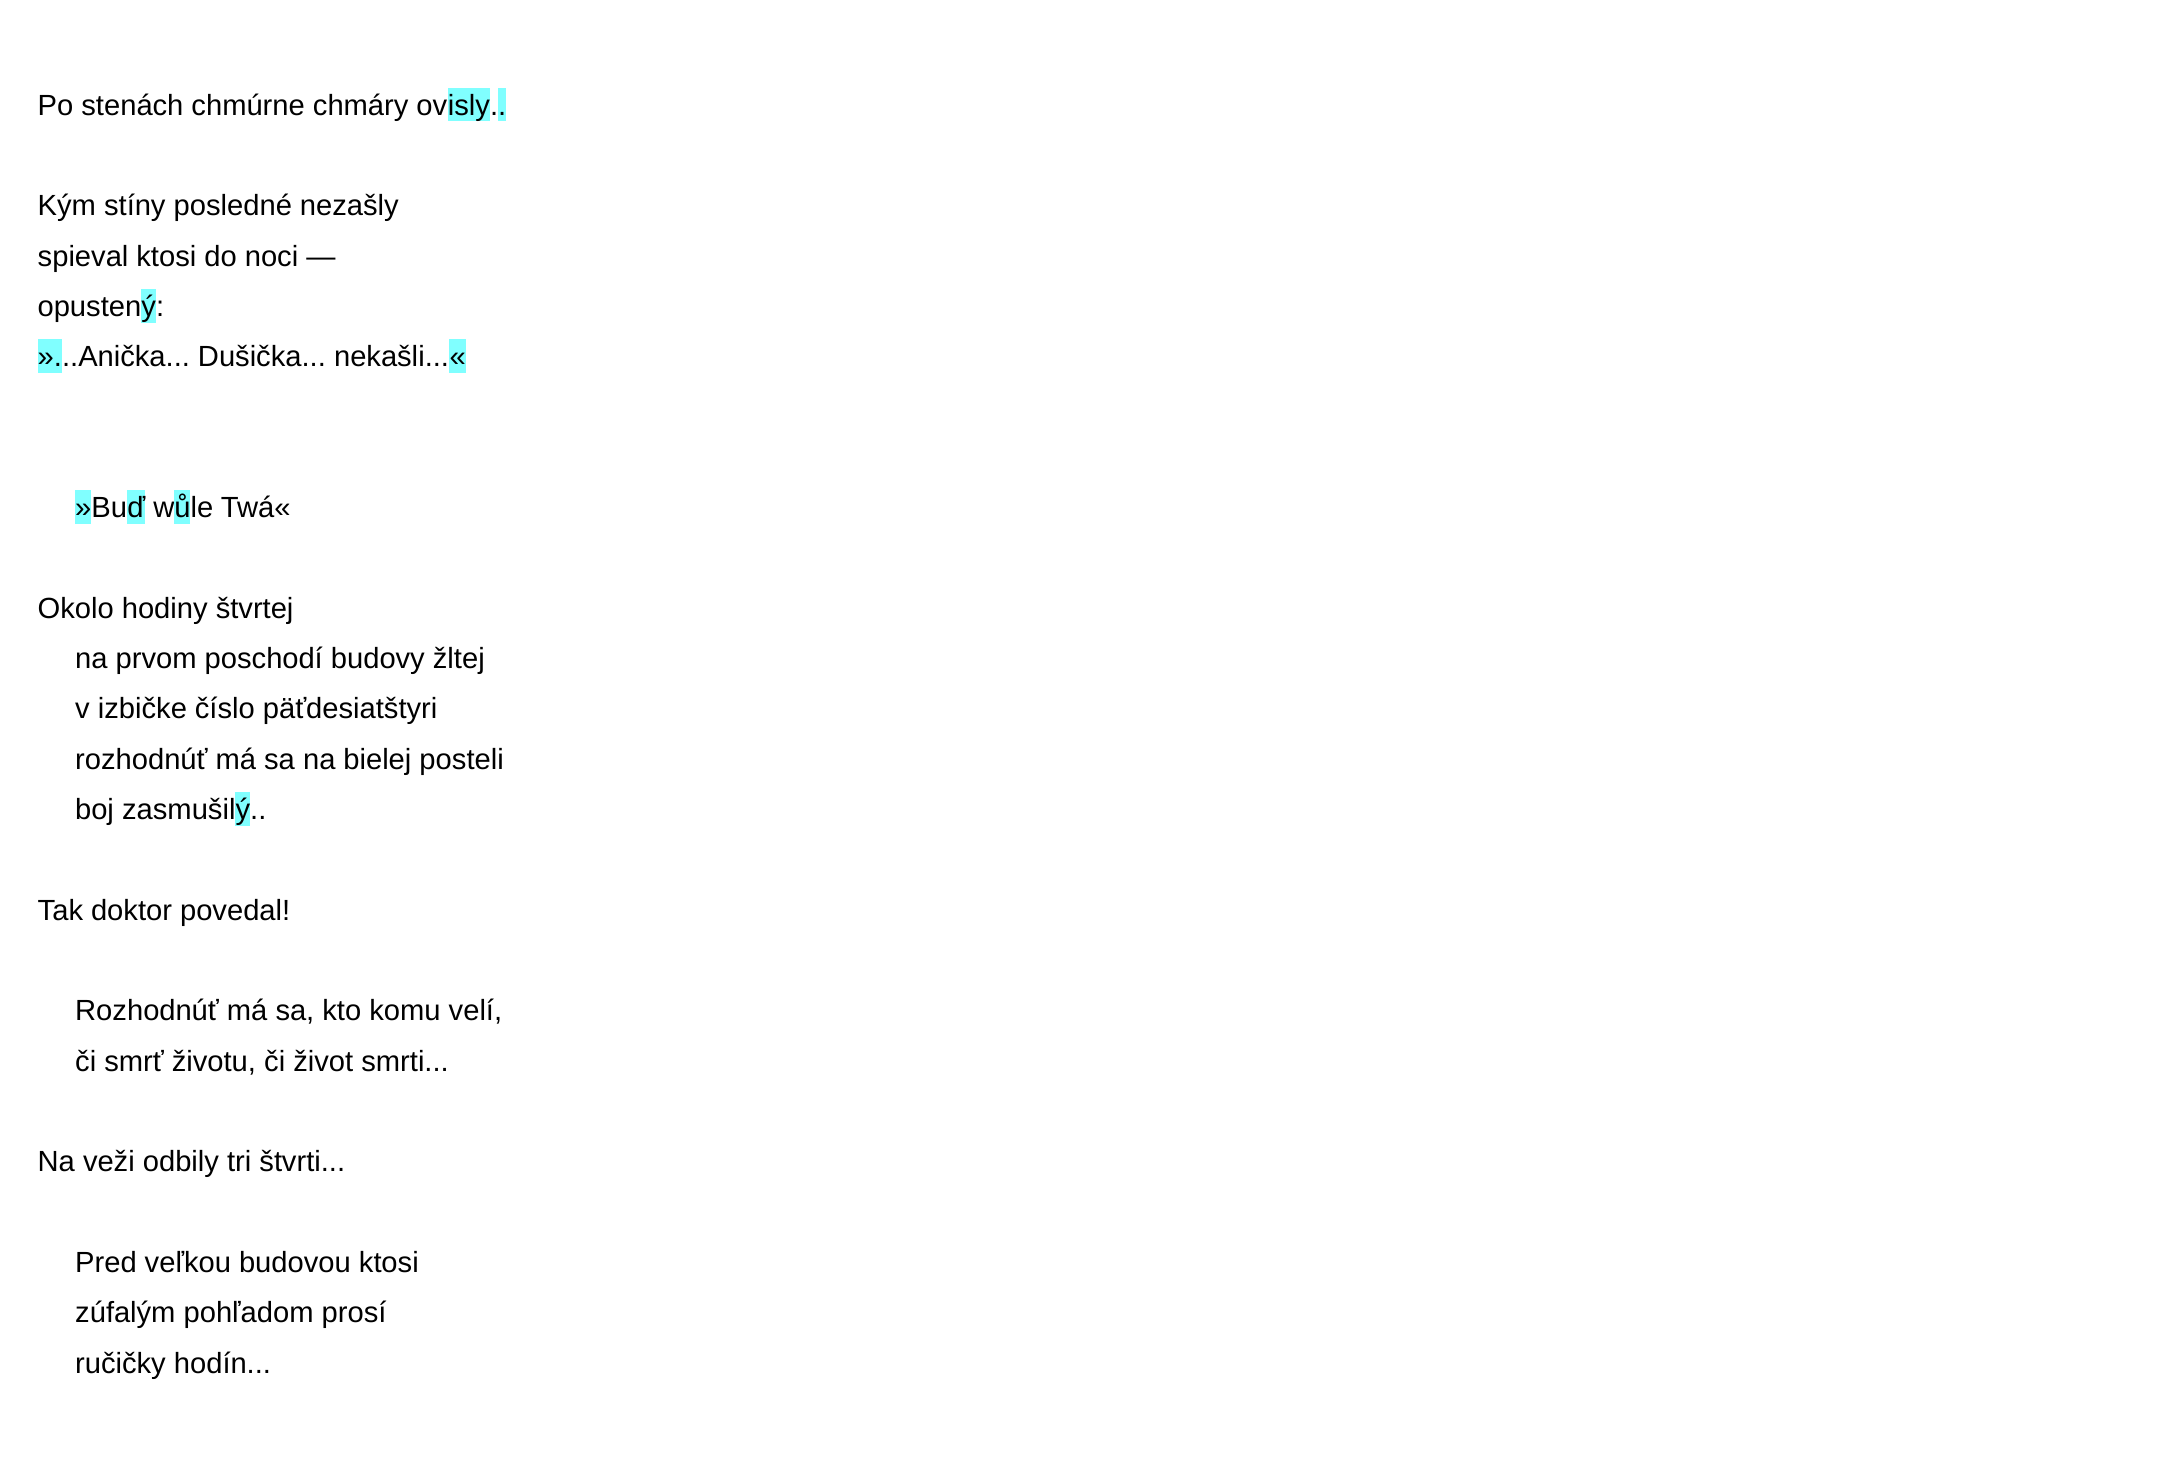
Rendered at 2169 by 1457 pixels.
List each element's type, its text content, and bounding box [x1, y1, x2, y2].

subtitle »Buď wůle Twá« [37, 490, 1130, 524]
text Rozhodnúť má sa, kto komu velí, [37, 993, 1130, 1027]
text ručičky hodín... [37, 1346, 1130, 1379]
text boj zasmušilý.. [37, 792, 1130, 826]
text zúfalým pohľadom prosí [37, 1295, 1130, 1329]
text či smrť životu, či život smrti... [37, 1044, 1130, 1077]
text Kým stíny posledné nezašly [37, 188, 1130, 222]
text rozhodnúť má sa na bielej posteli [37, 742, 1130, 775]
text »...Anička... Dušička... nekašli...« [37, 339, 1130, 373]
text Tak doktor povedal! [37, 893, 1130, 926]
text spieval ktosi do noci — [37, 239, 1130, 272]
text v izbičke číslo päťdesiatštyri [37, 692, 1130, 725]
text Na veži odbily tri štvrti... [37, 1144, 1130, 1178]
text Okolo hodiny štvrtej [37, 591, 1130, 624]
text Pred veľkou budovou ktosi [37, 1245, 1130, 1278]
text opustený: [37, 289, 1130, 323]
text na prvom poschodí budovy žltej [37, 641, 1130, 675]
text Po stenách chmúrne chmáry ovisly.. [37, 88, 1130, 121]
